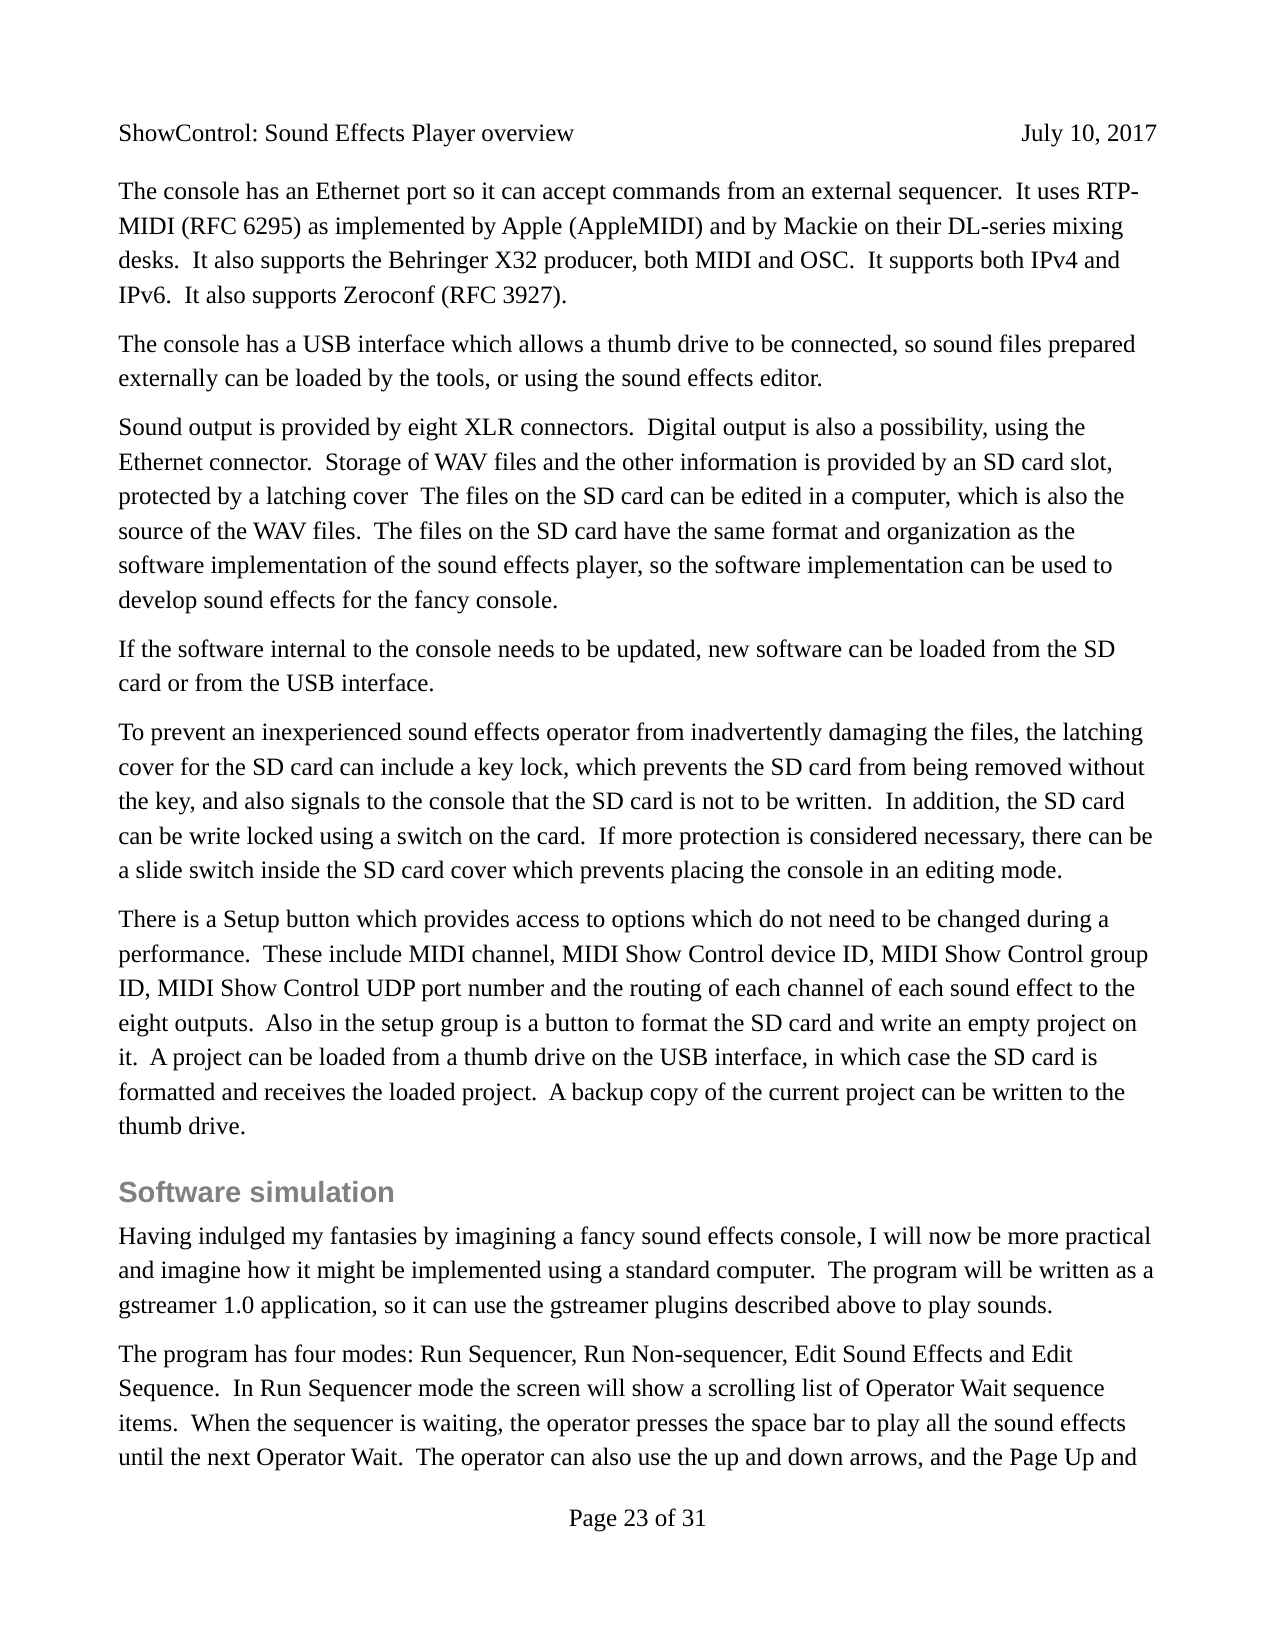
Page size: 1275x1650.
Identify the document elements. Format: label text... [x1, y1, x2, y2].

text The program has four modes: Run Sequencer, Run Non-sequencer, Edit Sound Effects and Edit Sequence. In Run Sequencer mode the screen will show a scrolling list of Operator Wait sequence items. When the sequencer is waiting, the operator presses the space bar to play all the sound effects until the next Operator Wait. The operator can also use the up and down arrows, and the Page Up and [118, 1339, 1157, 1471]
text Having indulged my fantasies by imagining a fancy sound effects console, I will now be more practical and imagine how it might be implemented using a standard computer. The program will be written as a gstreamer 1.0 application, so it can use the gstreamer plugins described above to play sounds. [118, 1221, 1157, 1319]
subtitle Software simulation [118, 1175, 1157, 1208]
text To prevent an inexperienced sound effects operator from inadvertently damaging the files, the latching cover for the SD card can include a key lock, which prevents the SD card from being removed without the key, and also signals to the console that the SD card is not to be written. In addition, the SD card can be write locked using a switch on the card. If more protection is considered necessary, there can be a slide switch inside the SD card cover which prevents placing the console in an editing mode. [118, 717, 1157, 884]
text The console has an Ethernet port so it can accept commands from an external sequencer. It uses RTP-MIDI (RFC 6295) as implemented by Apple (AppleMIDI) and by Mackie on their DL-series mixing desks. It also supports the Behringer X32 producer, both MIDI and OSC. It supports both IPv4 and IPv6. It also supports Zeroconf (RFC 3927). [118, 176, 1157, 308]
text The console has a USB interface which allows a thumb drive to be connected, so sound files prepared externally can be loaded by the tools, or using the sound effects editor. [118, 329, 1157, 392]
text There is a Setup button which provides access to options which do not need to be changed during a performance. These include MIDI channel, MIDI Show Control device ID, MIDI Show Control group ID, MIDI Show Control UDP port number and the routing of each channel of each sound effect to the eight outputs. Also in the setup group is a button to format the SD card and write an empty project on it. A project can be loaded from a thumb drive on the USB interface, in which case the SD card is formatted and receives the loaded project. A backup copy of the current project can be written to the thumb drive. [118, 904, 1157, 1140]
text Sound output is provided by eight XLR connectors. Digital output is also a possibility, using the Ethernet connector. Storage of WAV files and the other information is provided by an SD card slot, protected by a latching cover The files on the SD card can be edited in a computer, which is also the source of the WAV files. The files on the SD card have the same format and organization as the software implementation of the sound effects player, so the software implementation can be used to develop sound effects for the fancy console. [118, 412, 1157, 613]
text If the software internal to the console needs to be updated, new software can be loaded from the SD card or from the USB interface. [118, 634, 1157, 697]
